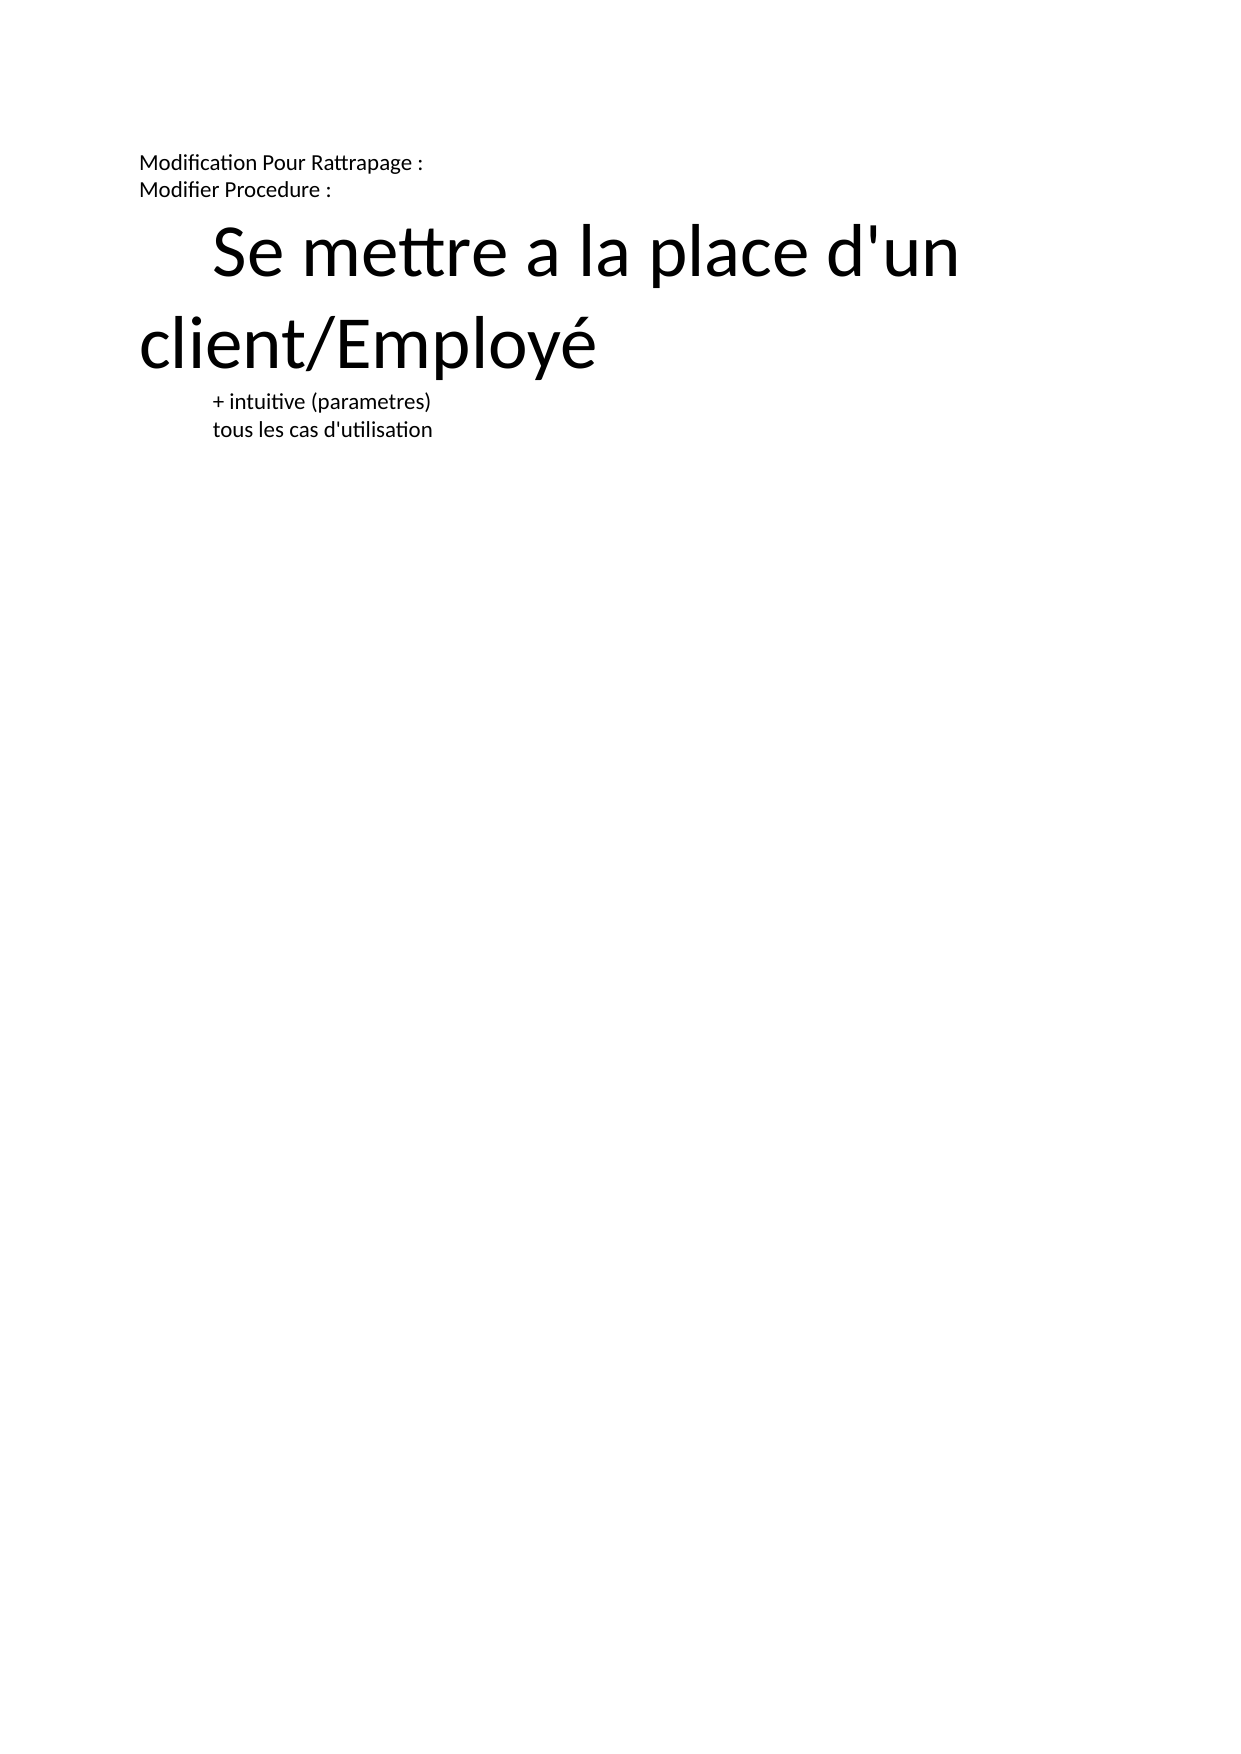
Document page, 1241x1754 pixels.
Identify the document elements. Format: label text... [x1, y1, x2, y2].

text Se mettre a la place d'un client/Employé [139, 204, 1101, 387]
text Modifier Procedure : [139, 176, 1101, 204]
text Modification Pour Rattrapage : [139, 148, 1101, 176]
text tous les cas d'utilisation [139, 415, 1101, 443]
text + intuitive (parametres) [139, 387, 1101, 415]
